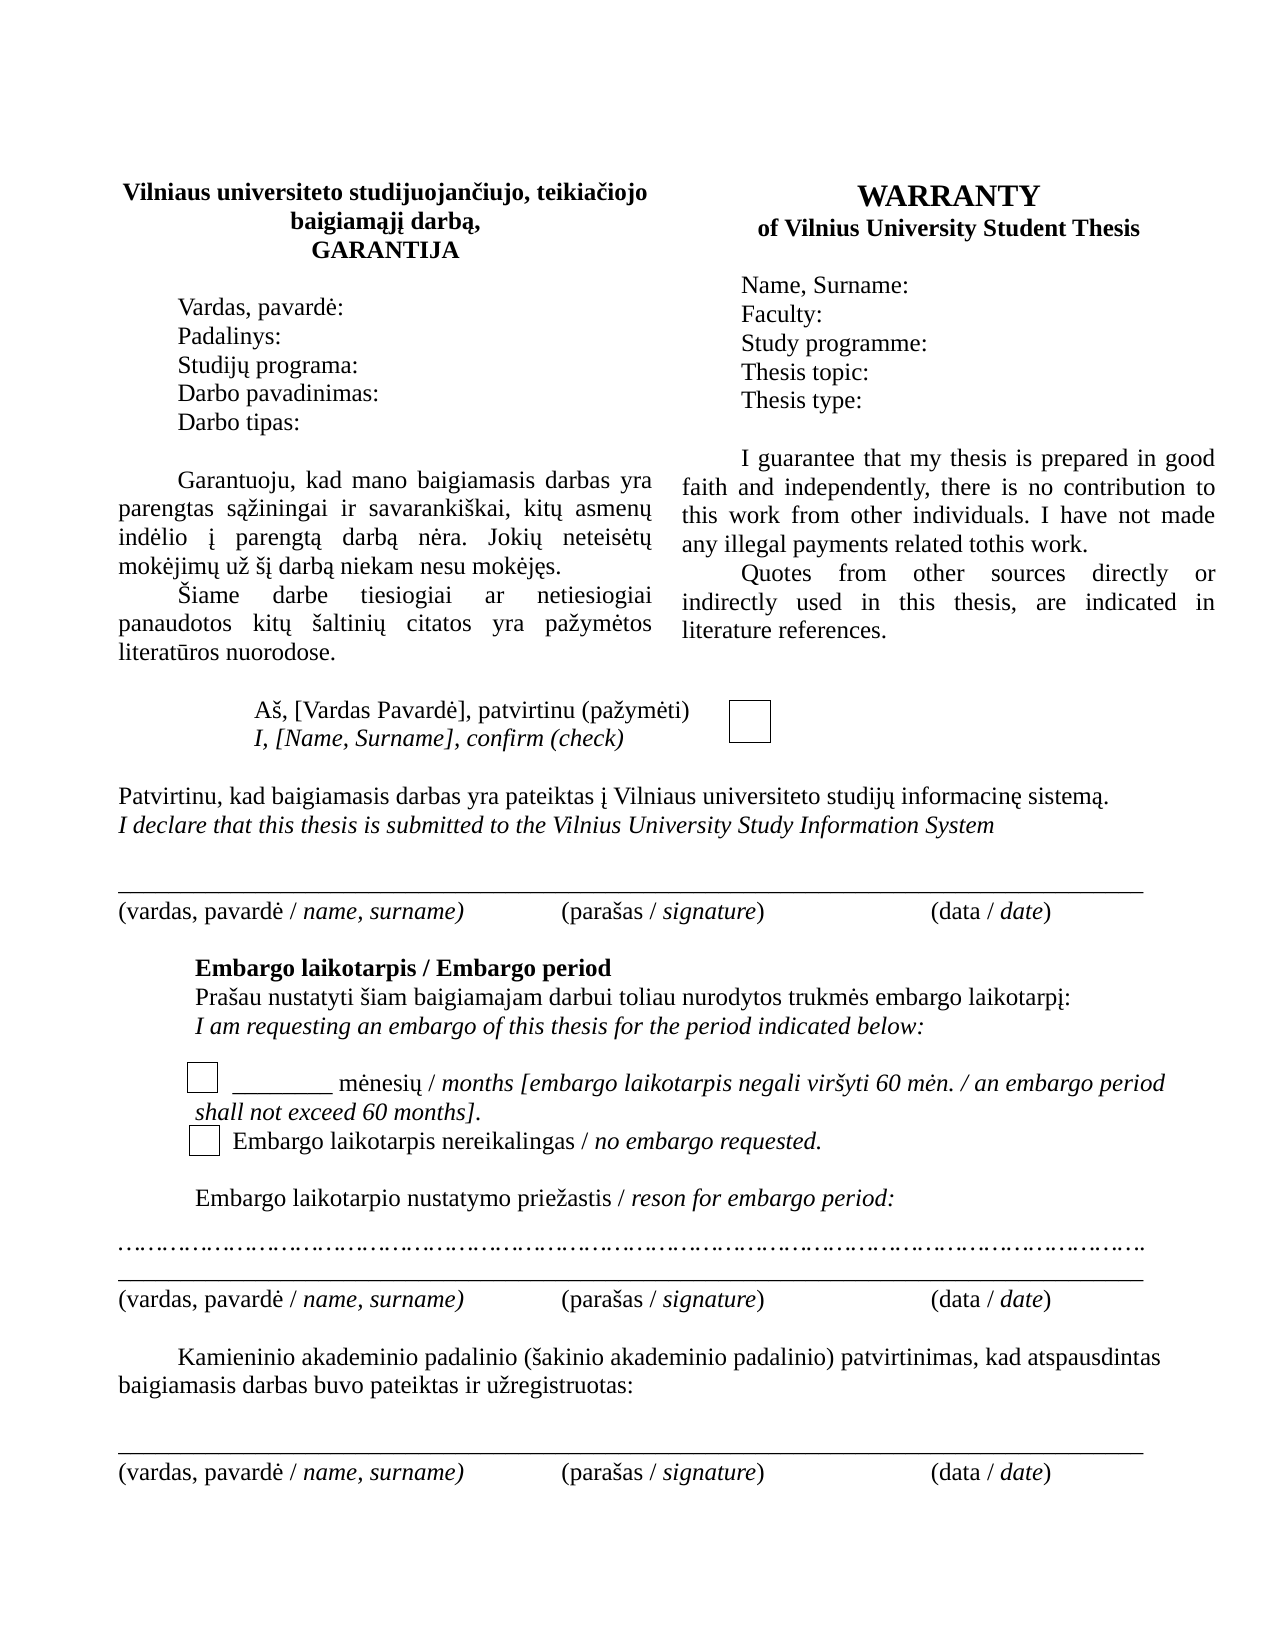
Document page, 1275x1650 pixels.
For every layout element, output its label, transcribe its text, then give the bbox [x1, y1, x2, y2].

text (vardas, pavardė / name, surname) (parašas / signature) (data / date) [118, 1284, 1216, 1313]
text __________________________________________________________________________________ [118, 1428, 1216, 1457]
text I guarantee that my thesis is prepared in good faith and independently, there is no contribution to this work from other individuals. I have not made any illegal payments related tothis work. [682, 443, 1216, 558]
text Embargo laikotarpis nereikalingas / no embargo requested. [220, 1126, 1216, 1155]
text Kamieninio akademinio padalinio (šakinio akademinio padalinio) patvirtinimas, kad atspausdintas baigiamasis darbas buvo pateiktas ir užregistruotas: [118, 1342, 1216, 1399]
text Darbo tipas: [118, 407, 652, 436]
text ________ mėnesių / months [embargo laikotarpis negali viršyti 60 mėn. / an embargo period shall not exceed 60 months]. [195, 1068, 1216, 1126]
text Studijų programa: [118, 350, 652, 378]
text (vardas, pavardė / name, surname) (parašas / signature) (data / date) [118, 896, 1216, 925]
text Name, Surname: [682, 271, 1216, 299]
text Padalinys: [118, 321, 652, 350]
text Study programme: [682, 328, 1216, 357]
text (vardas, pavardė / name, surname) (parašas / signature) (data / date) [118, 1457, 1216, 1486]
text I, [Name, Surname], confirm (check) [254, 723, 1216, 752]
text __________________________________________________________________________________ [118, 1255, 1216, 1284]
text Aš, [Vardas Pavardė], patvirtinu (pažymėti) [254, 666, 1216, 723]
text Quotes from other sources directly or indirectly used in this thesis, are indicated in literature references. [682, 558, 1216, 644]
text Thesis topic: [682, 357, 1216, 386]
text __________________________________________________________________________________ [118, 867, 1216, 896]
text WARRANTY [682, 177, 1216, 213]
text Embargo laikotarpio nustatymo priežastis / reson for embargo period: [195, 1183, 1216, 1212]
text Prašau nustatyti šiam baigiamajam darbui toliau nurodytos trukmės embargo laikotarpį: [195, 982, 1216, 1011]
text I declare that this thesis is submitted to the Vilnius University Study Information System [118, 810, 1216, 838]
text Vilniaus universiteto studijuojančiujo, teikiačiojo baigiamąjį darbą, GARANTIJA [118, 177, 652, 263]
text Embargo laikotarpis / Embargo period [195, 953, 1216, 982]
text Thesis type: [682, 386, 1216, 414]
text Vardas, pavardė: [118, 292, 652, 321]
text of Vilnius University Student Thesis [682, 213, 1216, 242]
text I am requesting an embargo of this thesis for the period indicated below: [195, 1011, 1216, 1040]
text …………………………………………………………………………………………………………………………. [118, 1227, 1216, 1255]
text Patvirtinu, kad baigiamasis darbas yra pateiktas į Vilniaus universiteto studijų informacinę sistemą. [118, 781, 1216, 810]
text Garantuoju, kad mano baigiamasis darbas yra parengtas sąžiningai ir savarankiškai, kitų asmenų indėlio į parengtą darbą nėra. Jokių neteisėtų mokėjimų už šį darbą niekam nesu mokėjęs. [118, 465, 652, 580]
text Faculty: [682, 299, 1216, 328]
text Darbo pavadinimas: [118, 378, 652, 407]
text Šiame darbe tiesiogiai ar netiesiogiai panaudotos kitų šaltinių citatos yra pažymėtos literatūros nuorodose. [118, 580, 652, 666]
